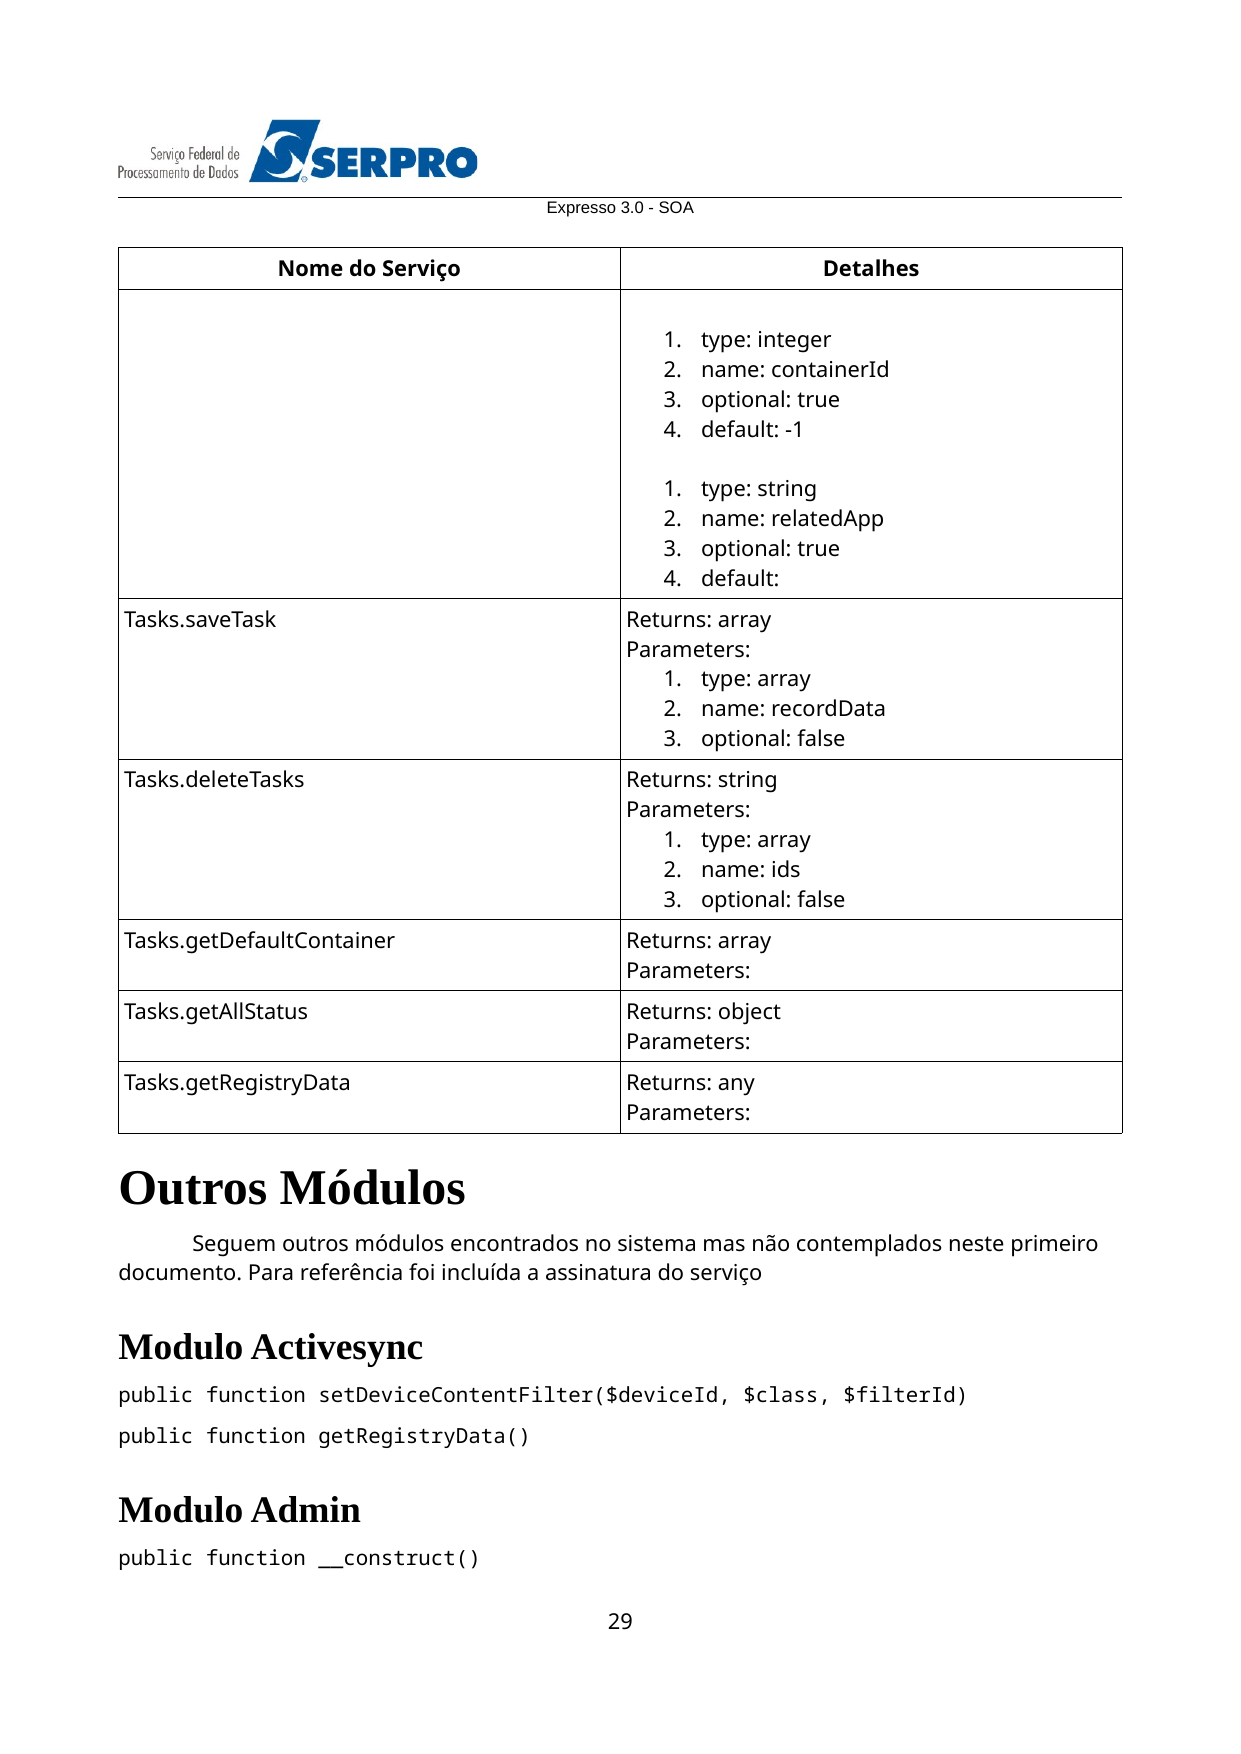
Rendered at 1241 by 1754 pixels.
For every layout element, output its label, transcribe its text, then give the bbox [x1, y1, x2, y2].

text public function __construct() [118, 1543, 1122, 1571]
table_cell Tasks.saveTask [119, 599, 620, 758]
subtitle Modulo Admin [118, 1487, 1122, 1530]
table_cell Returns: [object, object, object] Parameters: type: string name: id optional: false type: integer name: containerId optional: true default: -1 type: string name: relatedApp optional: true default: [621, 290, 1122, 598]
table_cell Returns: string Parameters: type: array name: ids optional: false [621, 760, 1122, 919]
text public function setDeviceContentFilter($deviceId, $class, $filterId) [118, 1380, 1122, 1409]
picture [118, 118, 478, 183]
table_header Detalhes [621, 248, 1122, 288]
table_cell Returns: object Parameters: [621, 991, 1122, 1061]
subtitle Modulo Activesync [118, 1325, 1122, 1368]
table_cell Tasks.deleteTasks [119, 760, 620, 919]
text Seguem outros módulos encontrados no sistema mas não contemplados neste primeiro documento. Para referência foi incluída a assinatura do serviço [118, 1228, 1122, 1287]
table_cell [119, 290, 620, 598]
subtitle Outros Módulos [118, 1158, 1122, 1215]
table_cell Returns: array Parameters: type: array name: recordData optional: false [621, 599, 1122, 758]
table_header Nome do Serviço [119, 248, 620, 288]
text public function getRegistryData() [118, 1421, 1122, 1450]
table_cell Returns: array Parameters: [621, 920, 1122, 990]
table_cell Tasks.getRegistryData [119, 1062, 620, 1132]
table_cell Tasks.getAllStatus [119, 991, 620, 1061]
table_cell Tasks.getDefaultContainer [119, 920, 620, 990]
table_cell Returns: any Parameters: [621, 1062, 1122, 1132]
